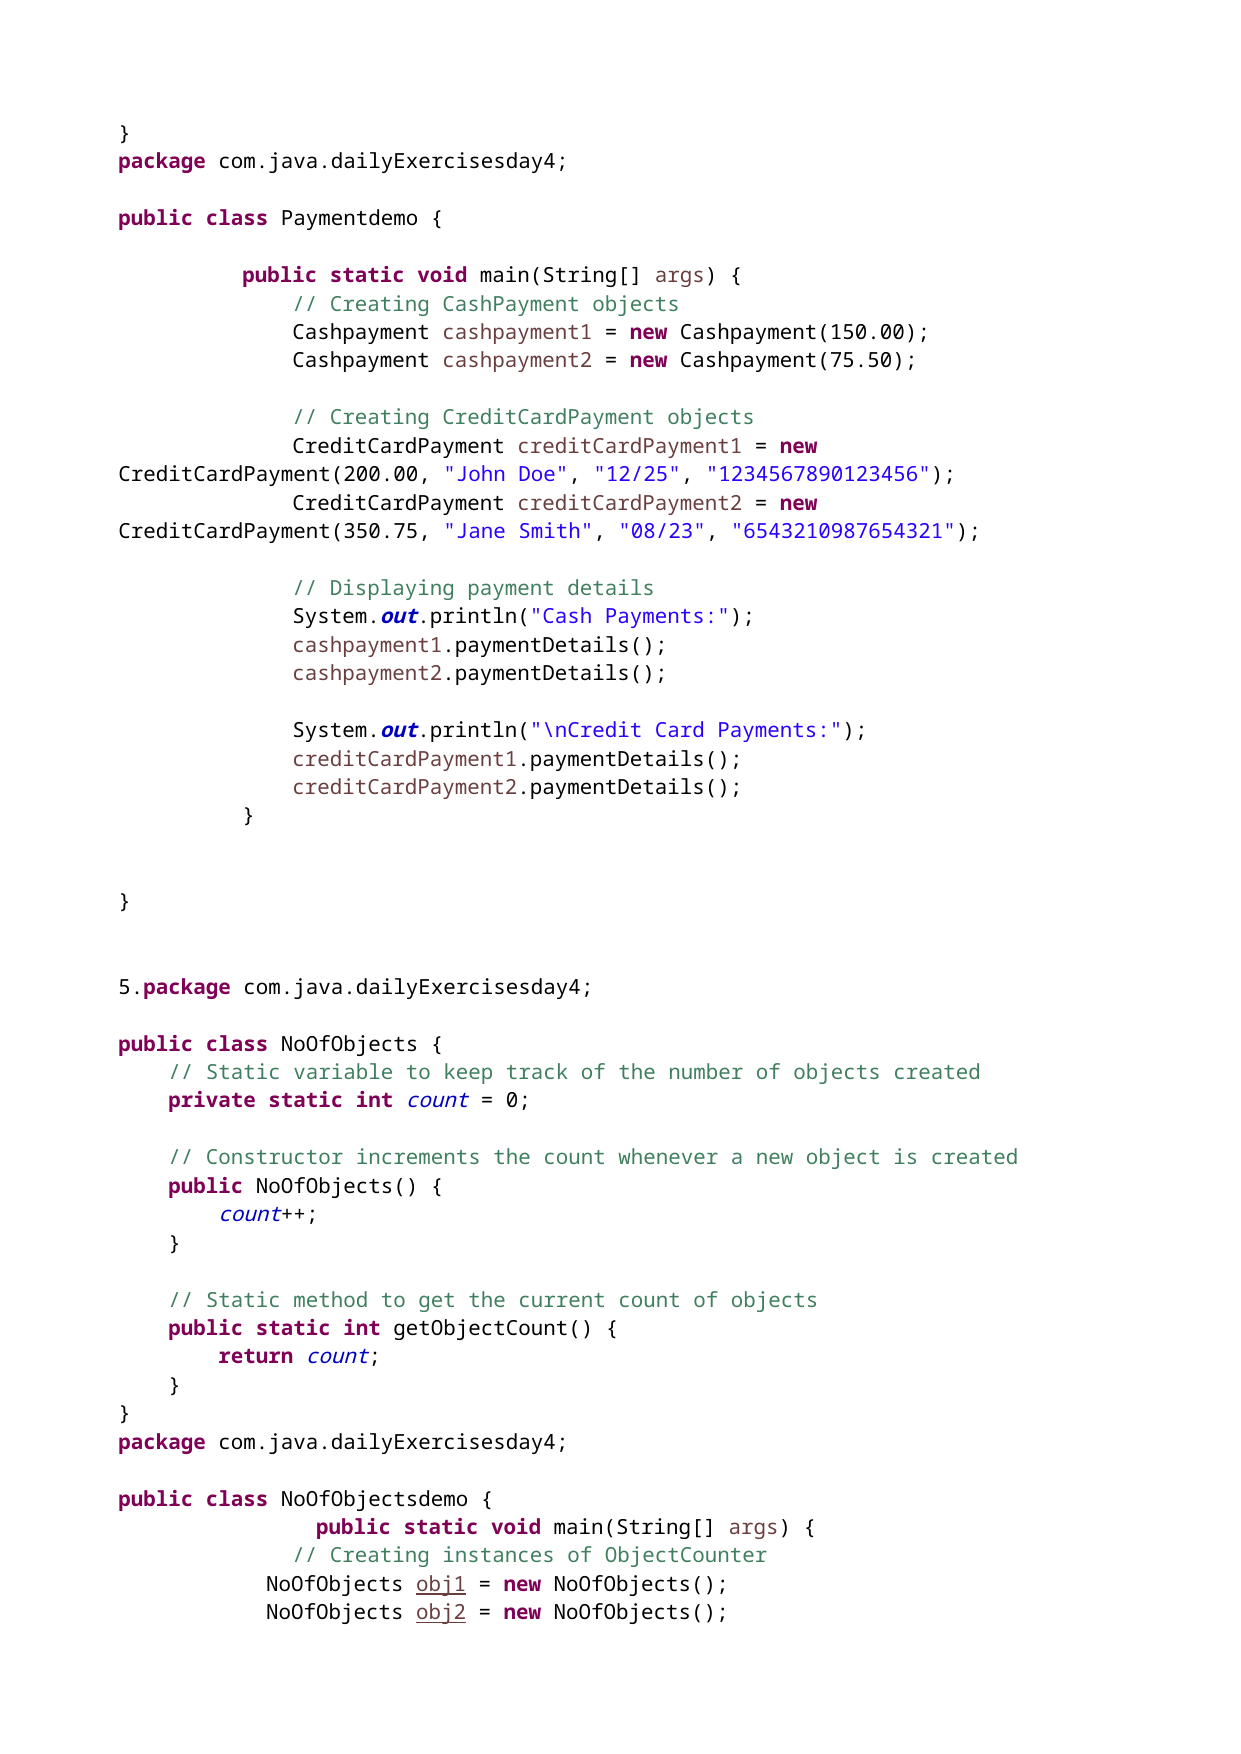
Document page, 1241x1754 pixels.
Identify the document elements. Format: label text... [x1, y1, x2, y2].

text public static void main(String[] args) { [118, 260, 1122, 289]
text private static int count = 0; [118, 1086, 1122, 1114]
text NoOfObjects obj2 = new NoOfObjects(); [118, 1597, 1122, 1626]
text return count; [118, 1342, 1122, 1370]
text public class NoOfObjectsdemo { [118, 1484, 1122, 1512]
text Cashpayment cashpayment2 = new Cashpayment(75.50); [118, 346, 1122, 374]
text // Displaying payment details [118, 573, 1122, 602]
text NoOfObjects obj1 = new NoOfObjects(); [118, 1569, 1122, 1597]
text public class NoOfObjects { [118, 1029, 1122, 1057]
text // Constructor increments the count whenever a new object is created [118, 1142, 1122, 1171]
text CreditCardPayment creditCardPayment2 = new CreditCardPayment(350.75, "Jane Smith", "08/23", "6543210987654321"); [118, 488, 1122, 545]
text cashpayment2.paymentDetails(); [118, 658, 1122, 687]
text package com.java.dailyExercisesday4; [118, 1427, 1122, 1455]
text public NoOfObjects() { [118, 1171, 1122, 1199]
text } [118, 801, 1122, 829]
text public class Paymentdemo { [118, 203, 1122, 232]
text } [118, 118, 1122, 147]
text 5.package com.java.dailyExercisesday4; [118, 972, 1122, 1000]
text // Creating CashPayment objects [118, 289, 1122, 317]
text // Creating instances of ObjectCounter [118, 1541, 1122, 1569]
text } [118, 1398, 1122, 1427]
text } [118, 1370, 1122, 1398]
text } [118, 886, 1122, 914]
text Cashpayment cashpayment1 = new Cashpayment(150.00); [118, 317, 1122, 346]
text // Static method to get the current count of objects [118, 1285, 1122, 1313]
text creditCardPayment2.paymentDetails(); [118, 772, 1122, 801]
text package com.java.dailyExercisesday4; [118, 147, 1122, 175]
text count++; [118, 1199, 1122, 1228]
text public static int getObjectCount() { [118, 1313, 1122, 1342]
text creditCardPayment1.paymentDetails(); [118, 744, 1122, 772]
text // Static variable to keep track of the number of objects created [118, 1057, 1122, 1086]
text CreditCardPayment creditCardPayment1 = new CreditCardPayment(200.00, "John Doe", "12/25", "1234567890123456"); [118, 431, 1122, 488]
text System.out.println("\nCredit Card Payments:"); [118, 715, 1122, 744]
text cashpayment1.paymentDetails(); [118, 630, 1122, 658]
text // Creating CreditCardPayment objects [118, 402, 1122, 431]
text } [118, 1228, 1122, 1256]
text public static void main(String[] args) { [118, 1512, 1122, 1541]
text System.out.println("Cash Payments:"); [118, 602, 1122, 630]
